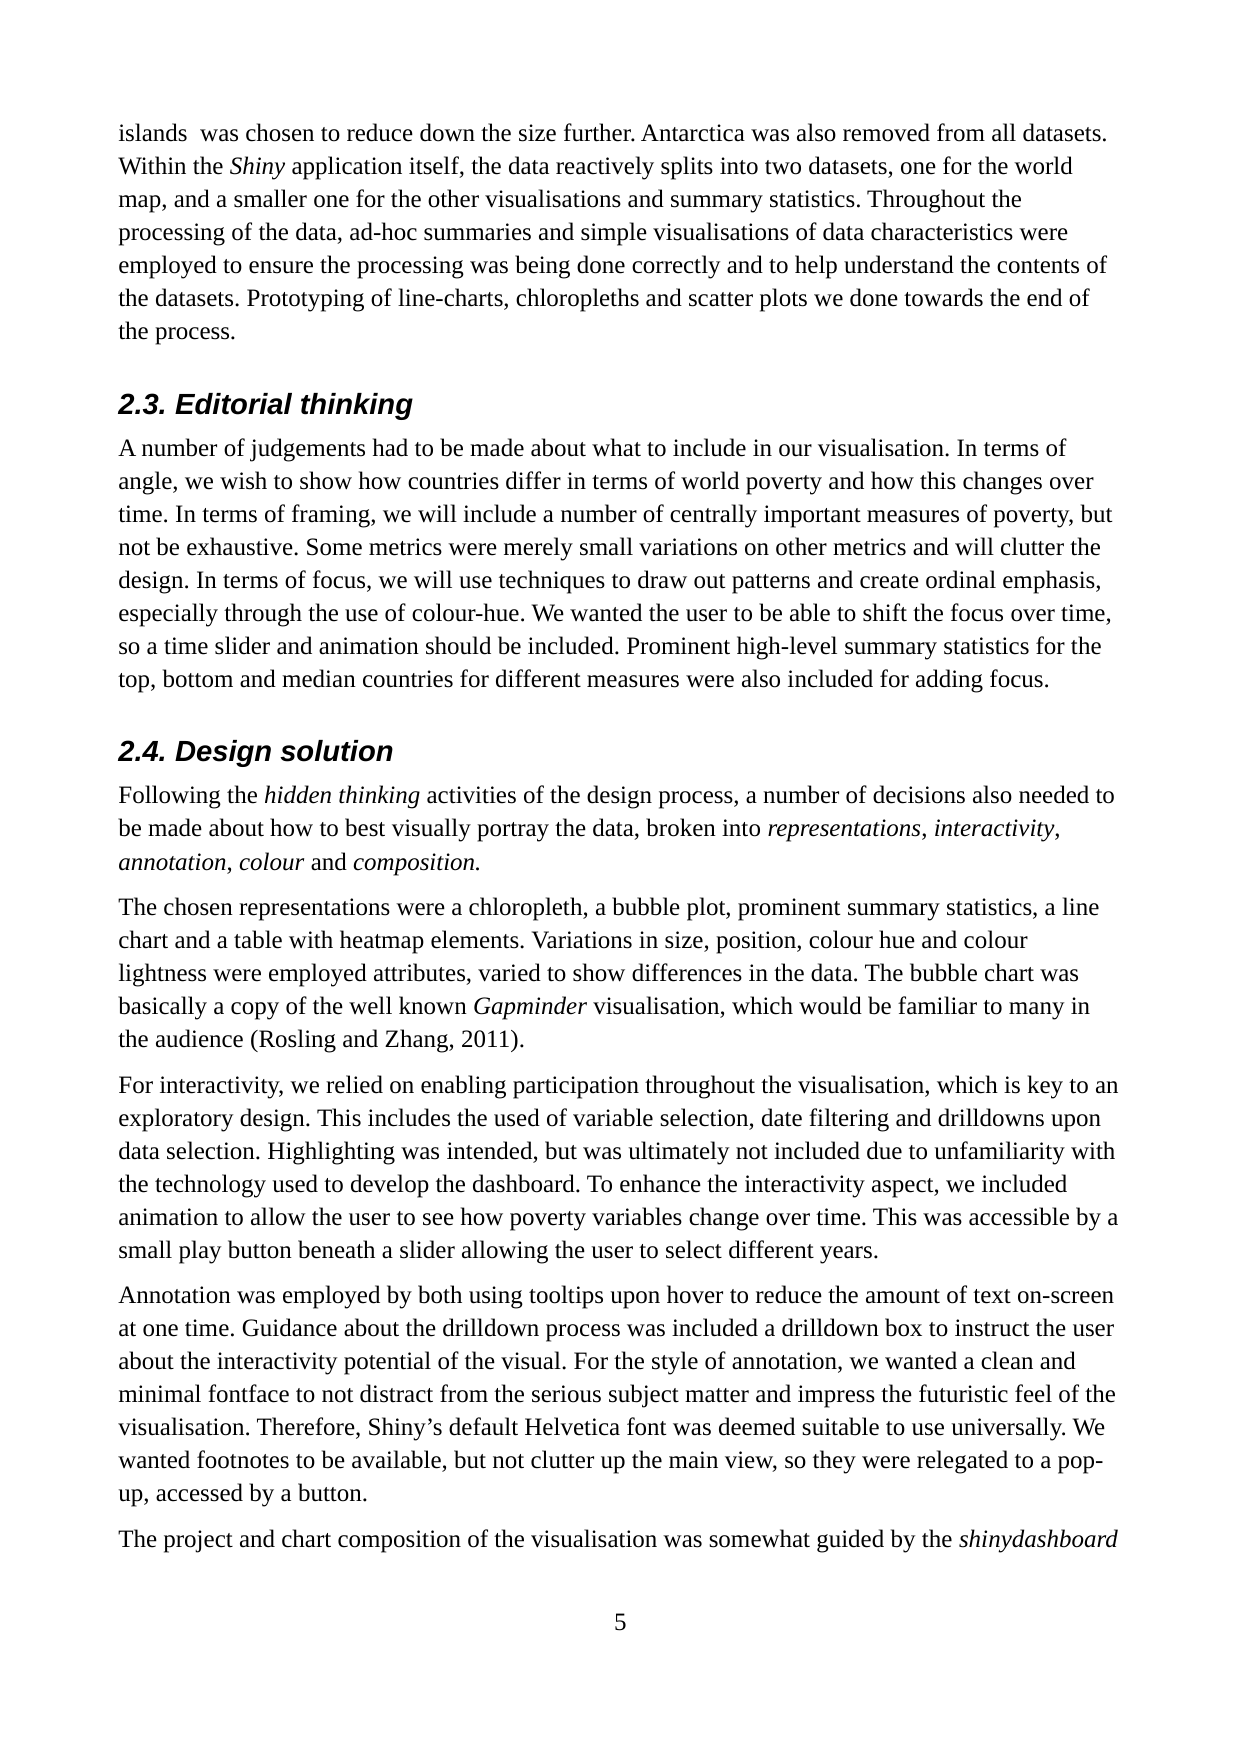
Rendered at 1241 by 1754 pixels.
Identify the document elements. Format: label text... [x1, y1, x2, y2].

subtitle Editorial thinking [118, 387, 1122, 420]
text For interactivity, we relied on enabling participation throughout the visualisation, which is key to an exploratory design. This includes the used of variable selection, date filtering and drilldowns upon data selection. Highlighting was intended, but was ultimately not included due to unfamiliarity with the technology used to develop the dashboard. To enhance the interactivity aspect, we included animation to allow the user to see how poverty variables change over time. This was accessible by a small play button beneath a slider allowing the user to select different years. [118, 1070, 1122, 1263]
text The project and chart composition of the visualisation was somewhat guided by the shinydashboard [118, 1524, 1122, 1553]
text The chosen representations were a chloropleth, a bubble plot, prominent summary statistics, a line chart and a table with heatmap elements. Variations in size, position, colour hue and colour lightness were employed attributes, varied to show differences in the data. The bubble chart was basically a copy of the well known Gapminder visualisation, which would be familiar to many in the audience (Rosling and Zhang, 2011). [118, 892, 1122, 1053]
text A number of judgements had to be made about what to include in our visualisation. In terms of angle, we wish to show how countries differ in terms of world poverty and how this changes over time. In terms of framing, we will include a number of centrally important measures of poverty, but not be exhaustive. Some metrics were merely small variations on other metrics and will clutter the design. In terms of focus, we will use techniques to draw out patterns and create ordinal emphasis, especially through the use of colour-hue. We wanted the user to be able to shift the focus over time, so a time slider and animation should be included. Prominent high-level summary statistics for the top, bottom and median countries for different measures were also included for adding focus. [118, 433, 1122, 693]
text Annotation was employed by both using tooltips upon hover to reduce the amount of text on-screen at one time. Guidance about the drilldown process was included a drilldown box to instruct the user about the interactivity potential of the visual. For the style of annotation, we wanted a clean and minimal fontface to not distract from the serious subject matter and impress the futuristic feel of the visualisation. Therefore, Shiny’s default Helvetica font was deemed suitable to use universally. We wanted footnotes to be available, but not clutter up the main view, so they were relegated to a pop-up, accessed by a button. [118, 1280, 1122, 1507]
subtitle Design solution [118, 734, 1122, 768]
text Following the hidden thinking activities of the design process, a number of decisions also needed to be made about how to best visually portray the data, broken into representations, interactivity, annotation, colour and composition. [118, 781, 1122, 875]
text islands was chosen to reduce down the size further. Antarctica was also removed from all datasets. Within the Shiny application itself, the data reactively splits into two datasets, one for the world map, and a smaller one for the other visualisations and summary statistics. Throughout the processing of the data, ad-hoc summaries and simple visualisations of data characteristics were employed to ensure the processing was being done correctly and to help understand the contents of the datasets. Prototyping of line-charts, chloropleths and scatter plots we done towards the end of the process. [118, 118, 1122, 345]
